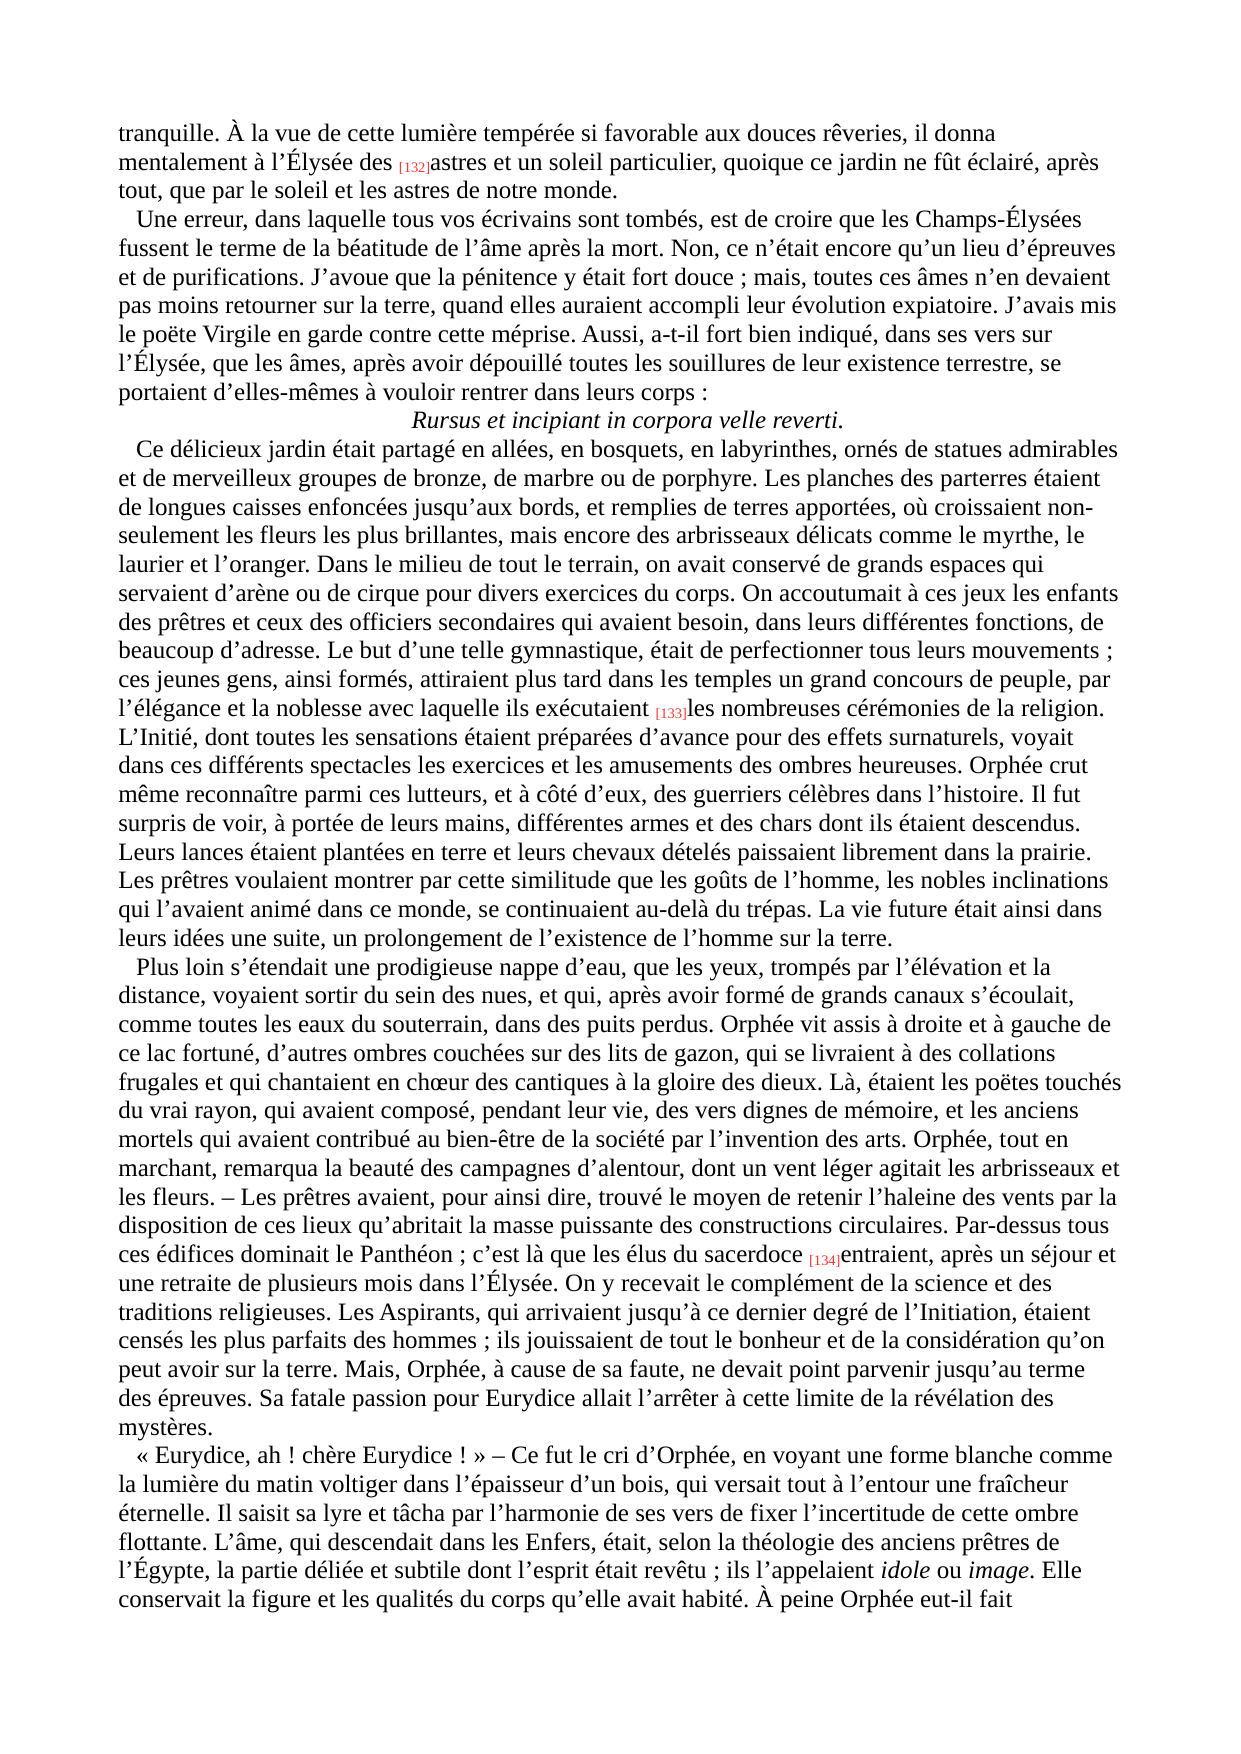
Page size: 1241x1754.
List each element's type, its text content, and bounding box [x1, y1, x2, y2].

text Ce délicieux jardin était partagé en allées, en bosquets, en labyrinthes, ornés de statues admirables et de merveilleux groupes de bronze, de marbre ou de porphyre. Les planches des parterres étaient de longues caisses enfoncées jusqu’aux bords, et remplies de terres apportées, où croissaient non-seulement les fleurs les plus brillantes, mais encore des arbrisseaux délicats comme le myrthe, le laurier et l’oranger. Dans le milieu de tout le terrain, on avait conservé de grands espaces qui servaient d’arène ou de cirque pour divers exercices du corps. On accoutumait à ces jeux les enfants des prêtres et ceux des officiers secondaires qui avaient besoin, dans leurs différentes fonctions, de beaucoup d’adresse. Le but d’une telle gymnastique, était de perfectionner tous leurs mouvements ; ces jeunes gens, ainsi formés, attiraient plus tard dans les temples un grand concours de peuple, par l’élégance et la noblesse avec laquelle ils exécutaient [133]les nombreuses cérémonies de la religion. L’Initié, dont toutes les sensations étaient préparées d’avance pour des effets surnaturels, voyait dans ces différents spectacles les exercices et les amusements des ombres heureuses. Orphée crut même reconnaître parmi ces lutteurs, et à côté d’eux, des guerriers célèbres dans l’histoire. Il fut surpris de voir, à portée de leurs mains, différentes armes et des chars dont ils étaient descendus. Leurs lances étaient plantées en terre et leurs chevaux dételés paissaient librement dans la prairie. Les prêtres voulaient montrer par cette similitude que les goûts de l’homme, les nobles inclinations qui l’avaient animé dans ce monde, se continuaient au-delà du trépas. La vie future était ainsi dans leurs idées une suite, un prolongement de l’existence de l’homme sur la terre. [118, 434, 1122, 952]
text Plus loin s’étendait une prodigieuse nappe d’eau, que les yeux, trompés par l’élévation et la distance, voyaient sortir du sein des nues, et qui, après avoir formé de grands canaux s’écoulait, comme toutes les eaux du souterrain, dans des puits perdus. Orphée vit assis à droite et à gauche de ce lac fortuné, d’autres ombres couchées sur des lits de gazon, qui se livraient à des collations frugales et qui chantaient en chœur des cantiques à la gloire des dieux. Là, étaient les poëtes touchés du vrai rayon, qui avaient composé, pendant leur vie, des vers dignes de mémoire, et les anciens mortels qui avaient contribué au bien-être de la société par l’invention des arts. Orphée, tout en marchant, remarqua la beauté des campagnes d’alentour, dont un vent léger agitait les arbrisseaux et les fleurs. – Les prêtres avaient, pour ainsi dire, trouvé le moyen de retenir l’haleine des vents par la disposition de ces lieux qu’abritait la masse puissante des constructions circulaires. Par-dessus tous ces édifices dominait le Panthéon ; c’est là que les élus du sacerdoce [134]entraient, après un séjour et une retraite de plusieurs mois dans l’Élysée. On y recevait le complément de la science et des traditions religieuses. Les Aspirants, qui arrivaient jusqu’à ce dernier degré de l’Initiation, étaient censés les plus parfaits des hommes ; ils jouissaient de tout le bonheur et de la considération qu’on peut avoir sur la terre. Mais, Orphée, à cause de sa faute, ne devait point parvenir jusqu’au terme des épreuves. Sa fatale passion pour Eurydice allait l’arrêter à cette limite de la révélation des mystères. [118, 952, 1122, 1441]
text « Eurydice, ah ! chère Eurydice ! » – Ce fut le cri d’Orphée, en voyant une forme blanche comme la lumière du matin voltiger dans l’épaisseur d’un bois, qui versait tout à l’entour une fraîcheur éternelle. Il saisit sa lyre et tâcha par l’harmonie de ses vers de fixer l’incertitude de cette ombre flottante. L’âme, qui descendait dans les Enfers, était, selon la théologie des anciens prêtres de l’Égypte, la partie déliée et subtile dont l’esprit était revêtu ; ils l’appelaient idole ou image. Elle conservait la figure et les qualités du corps qu’elle avait habité. À peine Orphée eut-il fait [118, 1441, 1122, 1613]
text tranquille. À la vue de cette lumière tempérée si favorable aux douces rêveries, il donna mentalement à l’Élysée des [132]astres et un soleil particulier, quoique ce jardin ne fût éclairé, après tout, que par le soleil et les astres de notre monde. [118, 118, 1122, 204]
text Rursus et incipiant in corpora velle reverti. [118, 406, 1122, 434]
text Une erreur, dans laquelle tous vos écrivains sont tombés, est de croire que les Champs-Élysées fussent le terme de la béatitude de l’âme après la mort. Non, ce n’était encore qu’un lieu d’épreuves et de purifications. J’avoue que la pénitence y était fort douce ; mais, toutes ces âmes n’en devaient pas moins retourner sur la terre, quand elles auraient accompli leur évolution expiatoire. J’avais mis le poëte Virgile en garde contre cette méprise. Aussi, a-t-il fort bien indiqué, dans ses vers sur l’Élysée, que les âmes, après avoir dépouillé toutes les souillures de leur existence terrestre, se portaient d’elles-mêmes à vouloir rentrer dans leurs corps : [118, 204, 1122, 406]
